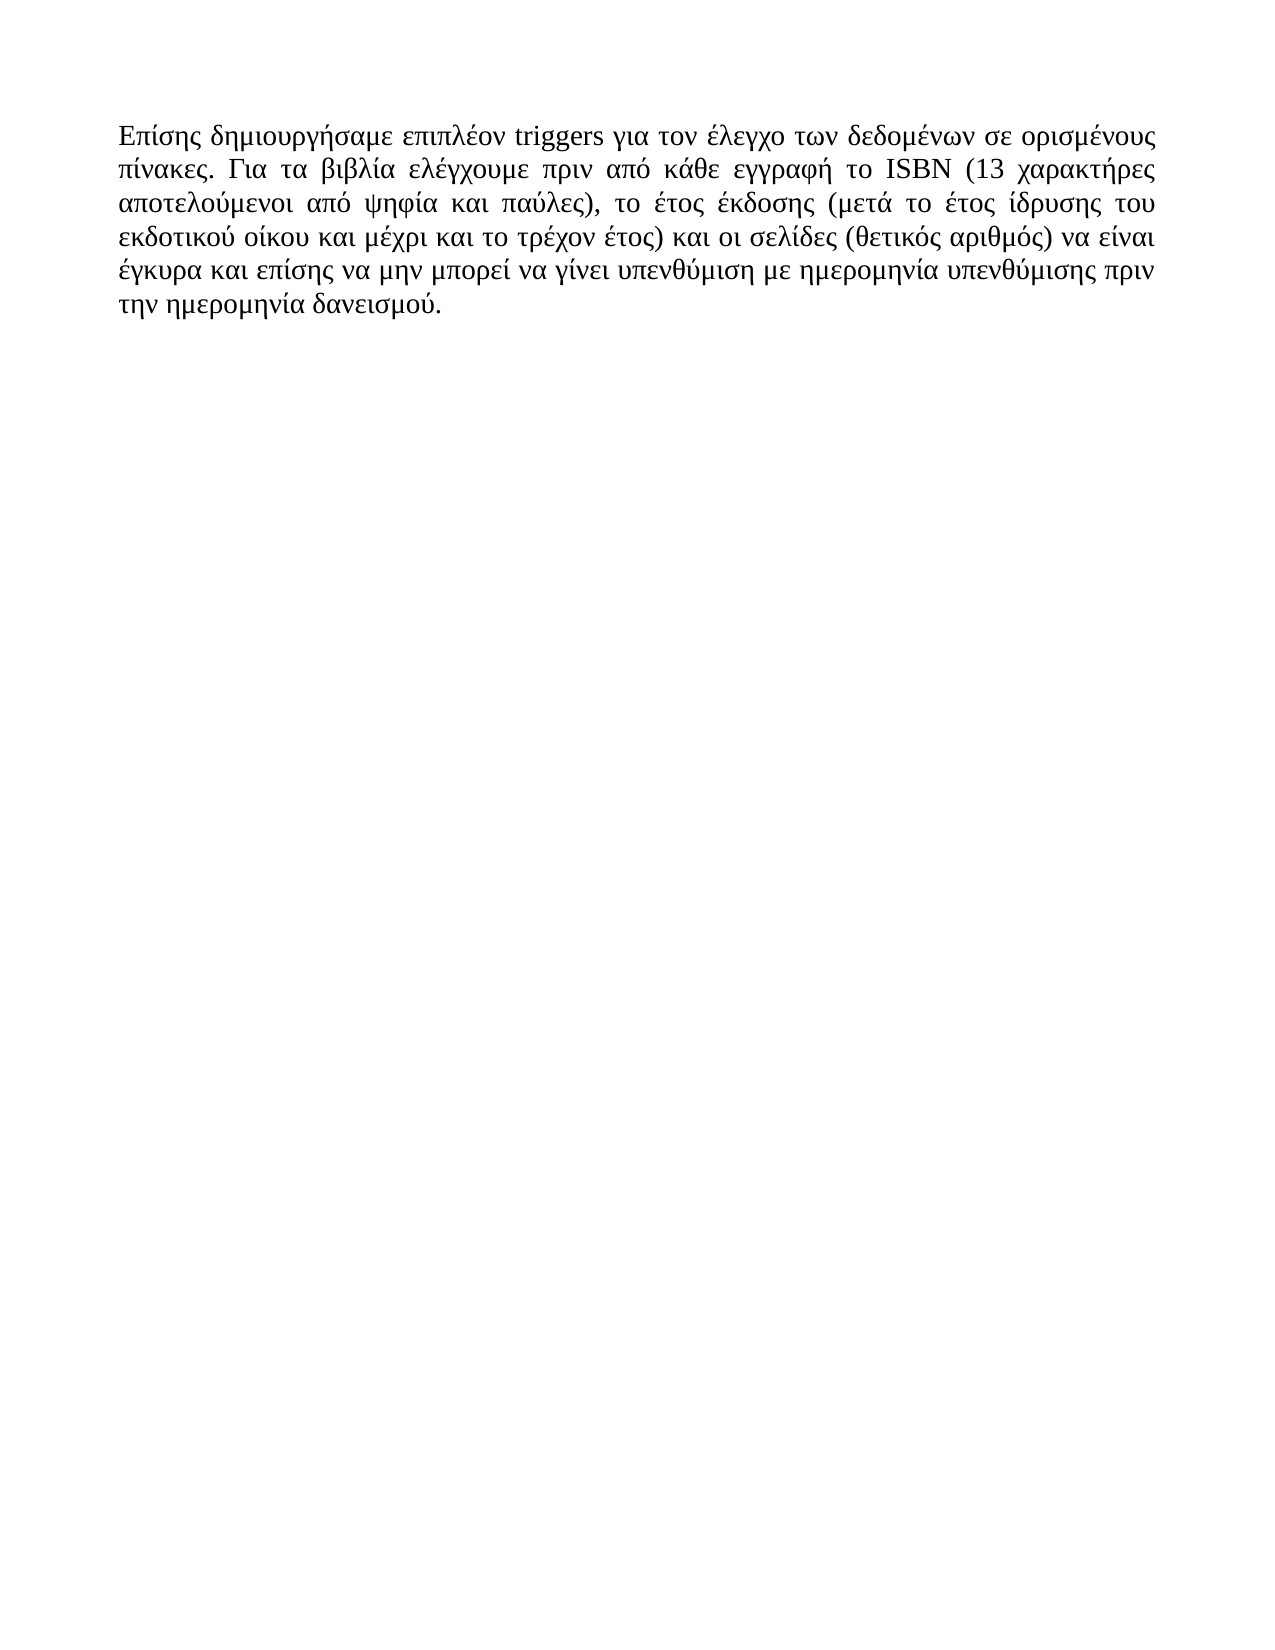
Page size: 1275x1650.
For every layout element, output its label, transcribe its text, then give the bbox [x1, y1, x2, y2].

text Επίσης δημιουργήσαμε επιπλέον triggers για τον έλεγχο των δεδομένων σε ορισμένους πίνακες. Για τα βιβλία ελέγχουμε πριν από κάθε εγγραφή το ISBN (13 χαρακτήρες αποτελούμενοι από ψηφία και παύλες), το έτος έκδοσης (μετά το έτος ίδρυσης του εκδοτικού οίκου και μέχρι και το τρέχον έτος) και οι σελίδες (θετικός αριθμός) να είναι έγκυρα και επίσης να μην μπορεί να γίνει υπενθύμιση με ημερομηνία υπενθύμισης πριν την ημερομηνία δανεισμού. [118, 118, 1157, 319]
